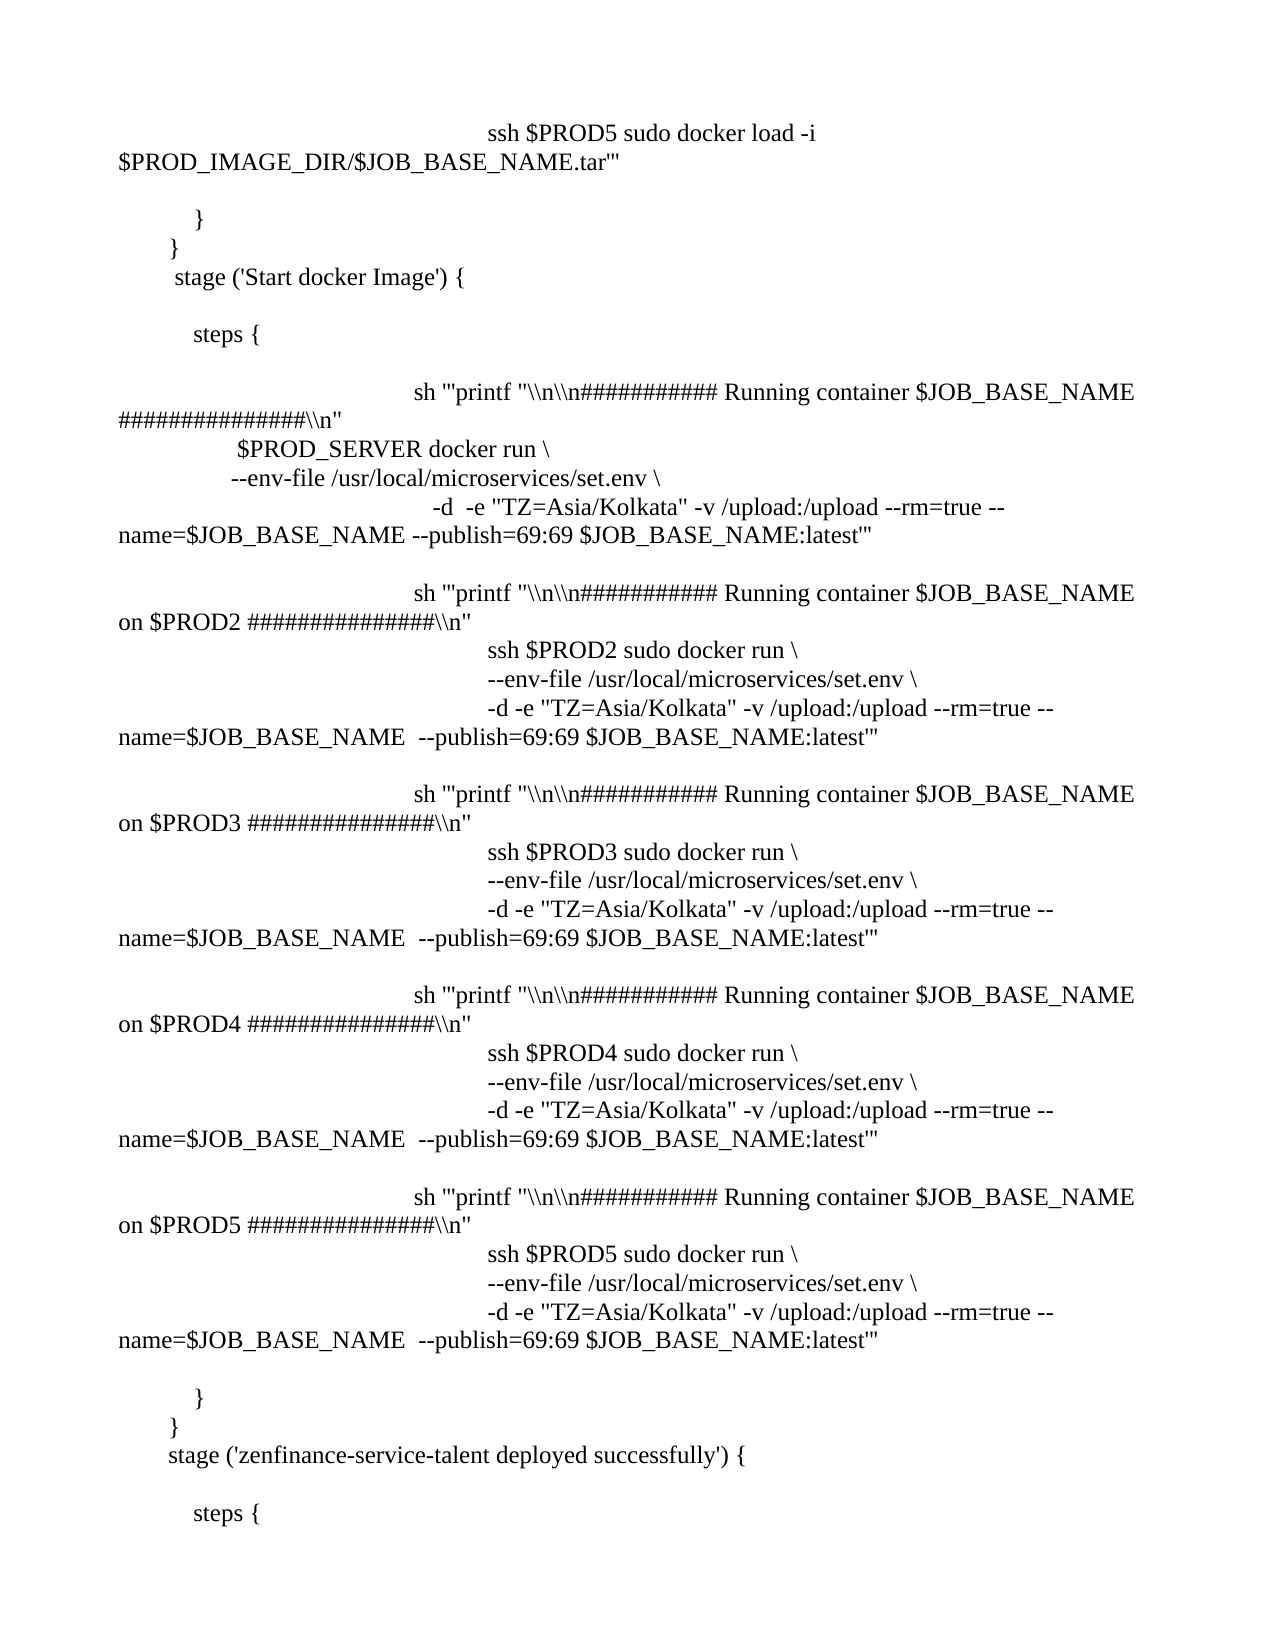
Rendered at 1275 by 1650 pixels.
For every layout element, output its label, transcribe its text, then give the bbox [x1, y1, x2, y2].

text } [118, 1383, 1157, 1412]
text --env-file /usr/local/microservices/set.env \ [118, 1067, 1157, 1096]
text -d -e "TZ=Asia/Kolkata" -v /upload:/upload --rm=true --name=$JOB_BASE_NAME --publish=69:69 $JOB_BASE_NAME:latest''' [118, 1096, 1157, 1153]
text ssh $PROD5 sudo docker run \ [118, 1239, 1157, 1268]
text $PROD_SERVER docker run \ [118, 434, 1157, 463]
text -d -e "TZ=Asia/Kolkata" -v /upload:/upload --rm=true --name=$JOB_BASE_NAME --publish=69:69 $JOB_BASE_NAME:latest''' [118, 693, 1157, 751]
text steps { [118, 319, 1157, 348]
text stage ('Start docker Image') { [118, 262, 1157, 291]
text --env-file /usr/local/microservices/set.env \ [118, 463, 1157, 492]
text sh '''printf "\\n\\n########### Running container $JOB_BASE_NAME on $PROD5 ###############\\n" [118, 1182, 1157, 1239]
text -d -e "TZ=Asia/Kolkata" -v /upload:/upload --rm=true --name=$JOB_BASE_NAME --publish=69:69 $JOB_BASE_NAME:latest''' [118, 894, 1157, 952]
text } [118, 1412, 1157, 1441]
text -d -e "TZ=Asia/Kolkata" -v /upload:/upload --rm=true --name=$JOB_BASE_NAME --publish=69:69 $JOB_BASE_NAME:latest''' [118, 1297, 1157, 1354]
text } [118, 233, 1157, 262]
text --env-file /usr/local/microservices/set.env \ [118, 1268, 1157, 1297]
text sh '''printf "\\n\\n########### Running container $JOB_BASE_NAME on $PROD2 ###############\\n" [118, 578, 1157, 636]
text stage ('zenfinance-service-talent deployed successfully') { [118, 1441, 1157, 1469]
text ssh $PROD5 sudo docker load -i $PROD_IMAGE_DIR/$JOB_BASE_NAME.tar''' [118, 118, 1157, 176]
text sh '''printf "\\n\\n########### Running container $JOB_BASE_NAME on $PROD4 ###############\\n" [118, 981, 1157, 1038]
text sh '''printf "\\n\\n########### Running container $JOB_BASE_NAME on $PROD3 ###############\\n" [118, 779, 1157, 837]
text sh '''printf "\\n\\n########### Running container $JOB_BASE_NAME ###############\\n" [118, 377, 1157, 434]
text steps { [118, 1498, 1157, 1527]
text --env-file /usr/local/microservices/set.env \ [118, 866, 1157, 894]
text ssh $PROD3 sudo docker run \ [118, 837, 1157, 866]
text ssh $PROD2 sudo docker run \ [118, 636, 1157, 664]
text -d -e "TZ=Asia/Kolkata" -v /upload:/upload --rm=true --name=$JOB_BASE_NAME --publish=69:69 $JOB_BASE_NAME:latest''' [118, 492, 1157, 549]
text ssh $PROD4 sudo docker run \ [118, 1038, 1157, 1067]
text } [118, 204, 1157, 233]
text --env-file /usr/local/microservices/set.env \ [118, 664, 1157, 693]
